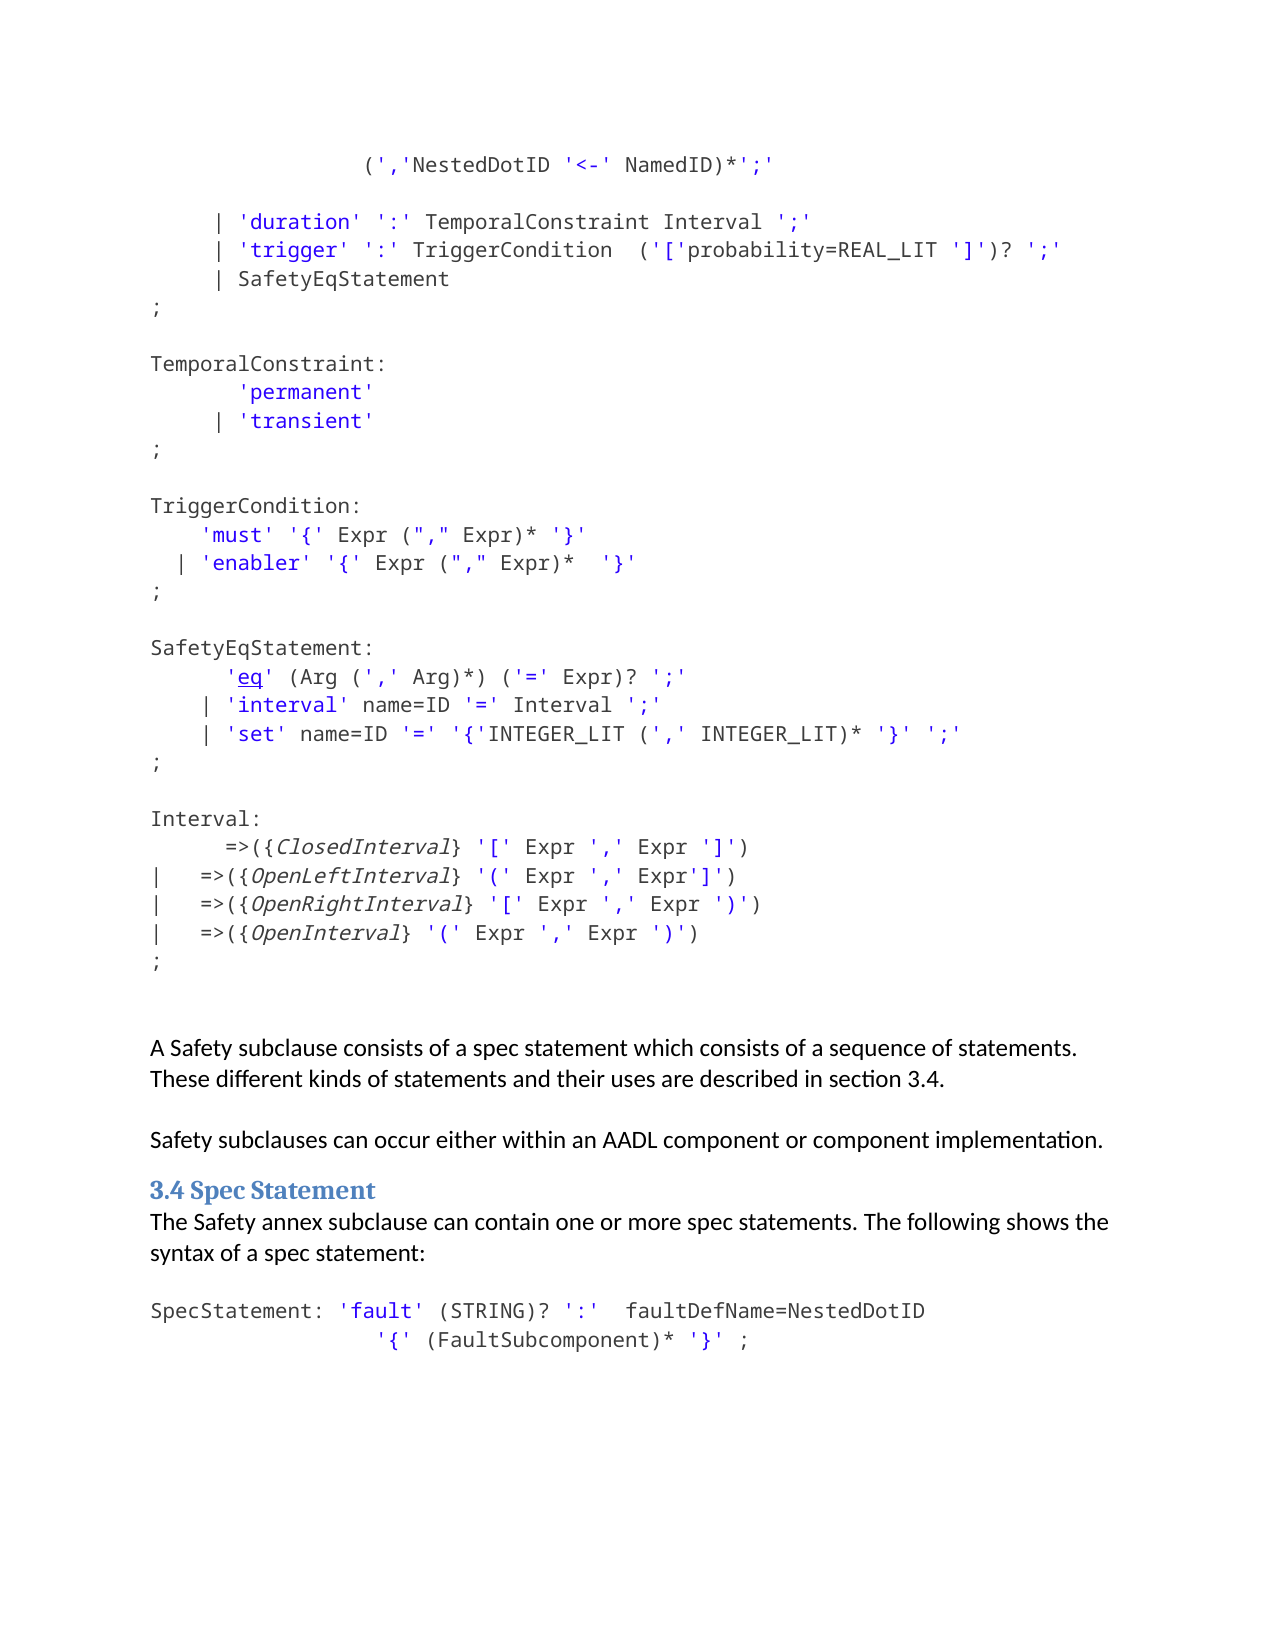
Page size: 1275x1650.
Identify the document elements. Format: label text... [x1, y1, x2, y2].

text | 'enabler' '{' Expr ("," Expr)* '}' [150, 548, 1125, 577]
text 'permanent' [150, 377, 1125, 406]
text | SafetyEqStatement [150, 264, 1125, 292]
text 'eq' (Arg (',' Arg)*) ('=' Expr)? ';' [150, 662, 1125, 690]
text | 'transient' [150, 406, 1125, 434]
text ; [150, 577, 1125, 605]
text ; [150, 292, 1125, 321]
text TriggerCondition: [150, 491, 1125, 520]
text The Safety annex subclause can contain one or more spec statements. The following shows the syntax of a spec statement: [150, 1206, 1125, 1267]
text | =>({OpenLeftInterval} '(' Expr ',' Expr']') [150, 861, 1125, 889]
text A Safety subclause consists of a spec statement which consists of a sequence of statements. These different kinds of statements and their uses are described in section 3.4. [150, 1032, 1125, 1093]
text | 'duration' ':' TemporalConstraint Interval ';' [150, 207, 1125, 235]
subtitle 3.4 Spec Statement [150, 1175, 1125, 1206]
text ; [150, 747, 1125, 776]
text ; [150, 434, 1125, 463]
text '{' (FaultSubcomponent)* '}' ; [150, 1325, 1125, 1353]
text (','NestedDotID '<-' NamedID)*';' [150, 150, 1125, 178]
text | =>({OpenRightInterval} '[' Expr ',' Expr ')') [150, 889, 1125, 918]
text TemporalConstraint: [150, 349, 1125, 377]
text 'must' '{' Expr ("," Expr)* '}' [150, 520, 1125, 548]
text SpecStatement: 'fault' (STRING)? ':' faultDefName=NestedDotID [150, 1296, 1125, 1325]
text SafetyEqStatement: [150, 633, 1125, 662]
text =>({ClosedInterval} '[' Expr ',' Expr ']') [150, 832, 1125, 861]
text | =>({OpenInterval} '(' Expr ',' Expr ')') [150, 918, 1125, 946]
text Safety subclauses can occur either within an AADL component or component implementation. [150, 1124, 1125, 1154]
text Interval: [150, 804, 1125, 832]
text | 'interval' name=ID '=' Interval ';' [150, 690, 1125, 719]
text | 'trigger' ':' TriggerCondition ('['probability=REAL_LIT ']')? ';' [150, 235, 1125, 264]
text | 'set' name=ID '=' '{'INTEGER_LIT (',' INTEGER_LIT)* '}' ';' [150, 719, 1125, 747]
text ; [150, 946, 1125, 975]
